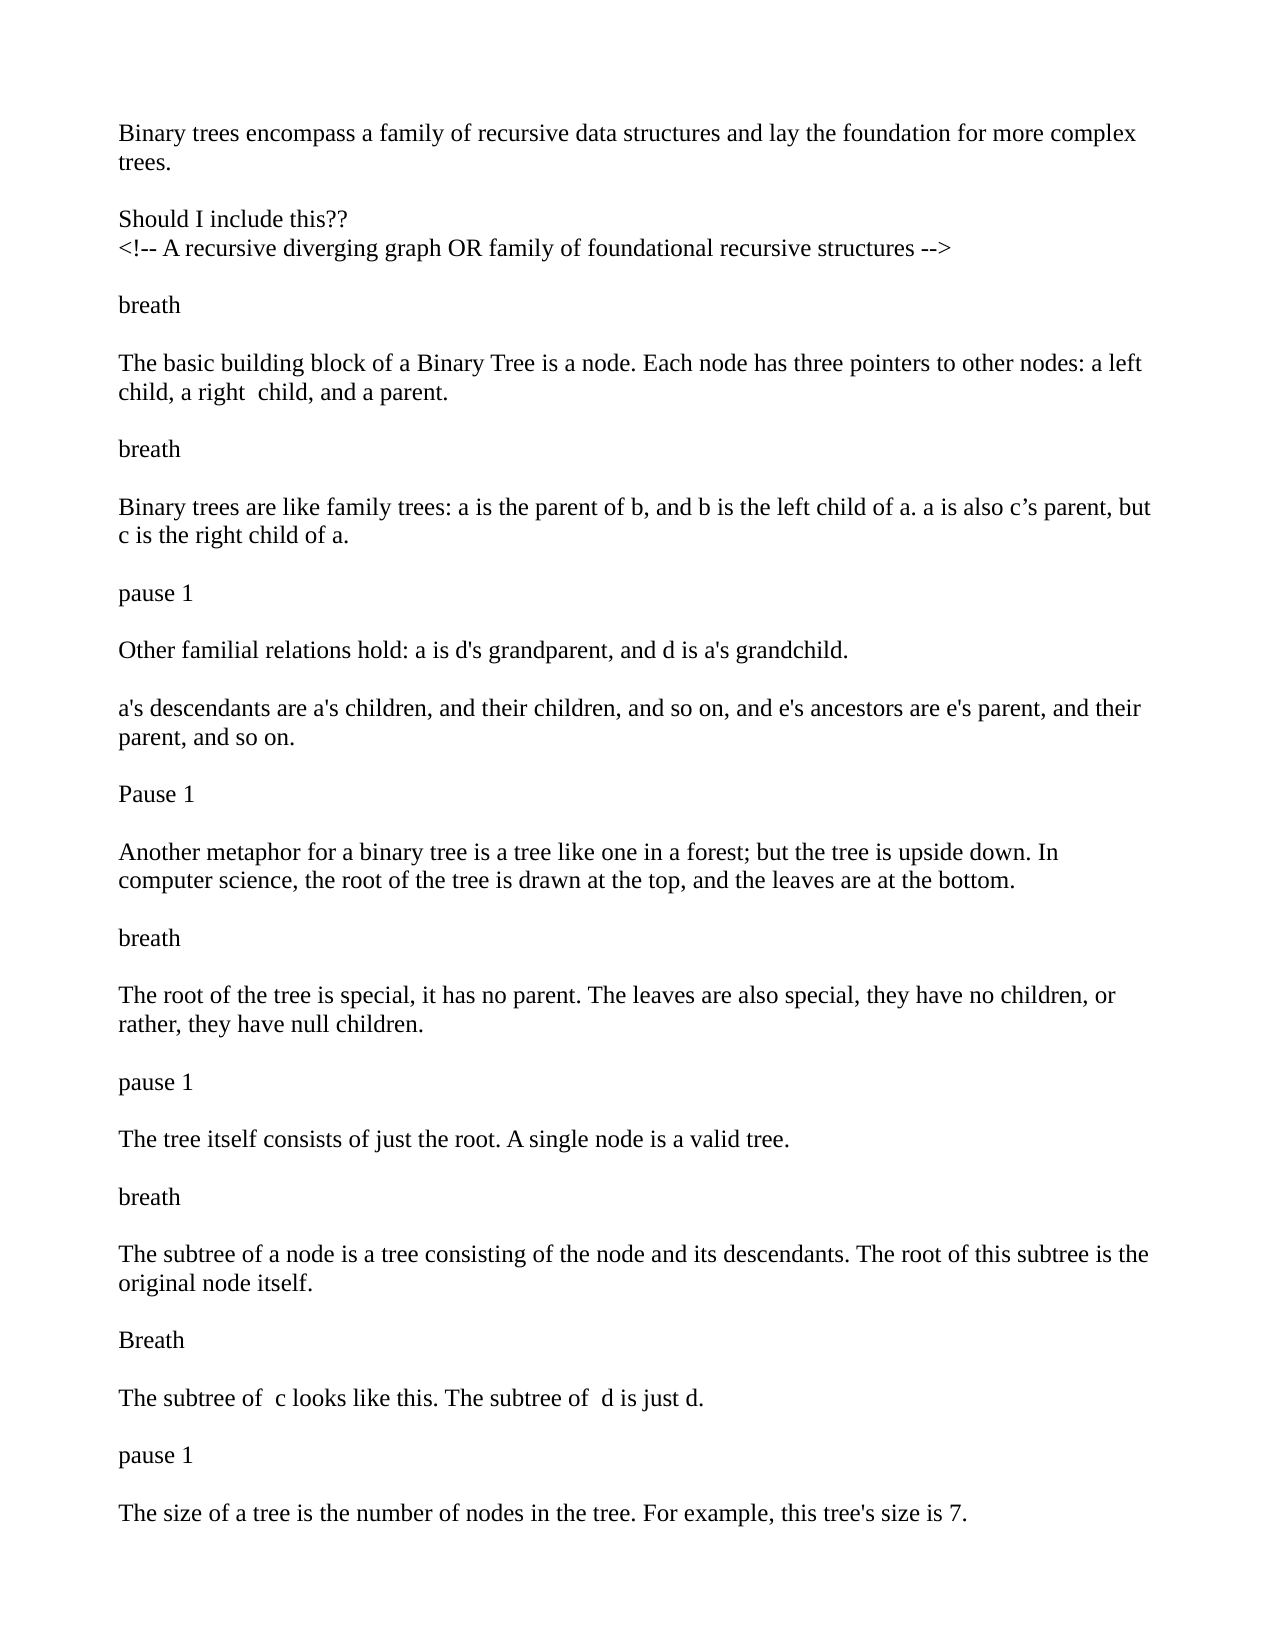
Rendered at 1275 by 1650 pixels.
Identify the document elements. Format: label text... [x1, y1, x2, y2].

text The basic building block of a Binary Tree is a node. Each node has three pointers to other nodes: a left child, a right child, and a parent. [118, 348, 1157, 406]
text Breath [118, 1326, 1157, 1354]
text The tree itself consists of just the root. A single node is a valid tree. [118, 1124, 1157, 1153]
text Binary trees encompass a family of recursive data structures and lay the foundation for more complex trees. [118, 118, 1157, 176]
text pause 1 [118, 1441, 1157, 1469]
text pause 1 [118, 578, 1157, 607]
text The subtree of c looks like this. The subtree of d is just d. [118, 1383, 1157, 1412]
text breath [118, 434, 1157, 463]
text Binary trees are like family trees: a is the parent of b, and b is the left child of a. a is also c’s parent, but c is the right child of a. [118, 492, 1157, 549]
text Another metaphor for a binary tree is a tree like one in a forest; but the tree is upside down. In computer science, the root of the tree is drawn at the top, and the leaves are at the bottom. [118, 837, 1157, 894]
text Other familial relations hold: a is d's grandparent, and d is a's grandchild. [118, 636, 1157, 664]
text The subtree of a node is a tree consisting of the node and its descendants. The root of this subtree is the original node itself. [118, 1239, 1157, 1297]
text <!-- A recursive diverging graph OR family of foundational recursive structures --> [118, 233, 1157, 262]
text breath [118, 291, 1157, 319]
text The root of the tree is special, it has no parent. The leaves are also special, they have no children, or rather, they have null children. [118, 981, 1157, 1038]
text breath [118, 1182, 1157, 1211]
text a's descendants are a's children, and their children, and so on, and e's ancestors are e's parent, and their parent, and so on. [118, 693, 1157, 751]
text The size of a tree is the number of nodes in the tree. For example, this tree's size is 7. [118, 1498, 1157, 1527]
text Pause 1 [118, 779, 1157, 808]
text Should I include this?? [118, 204, 1157, 233]
text pause 1 [118, 1067, 1157, 1096]
text breath [118, 923, 1157, 952]
